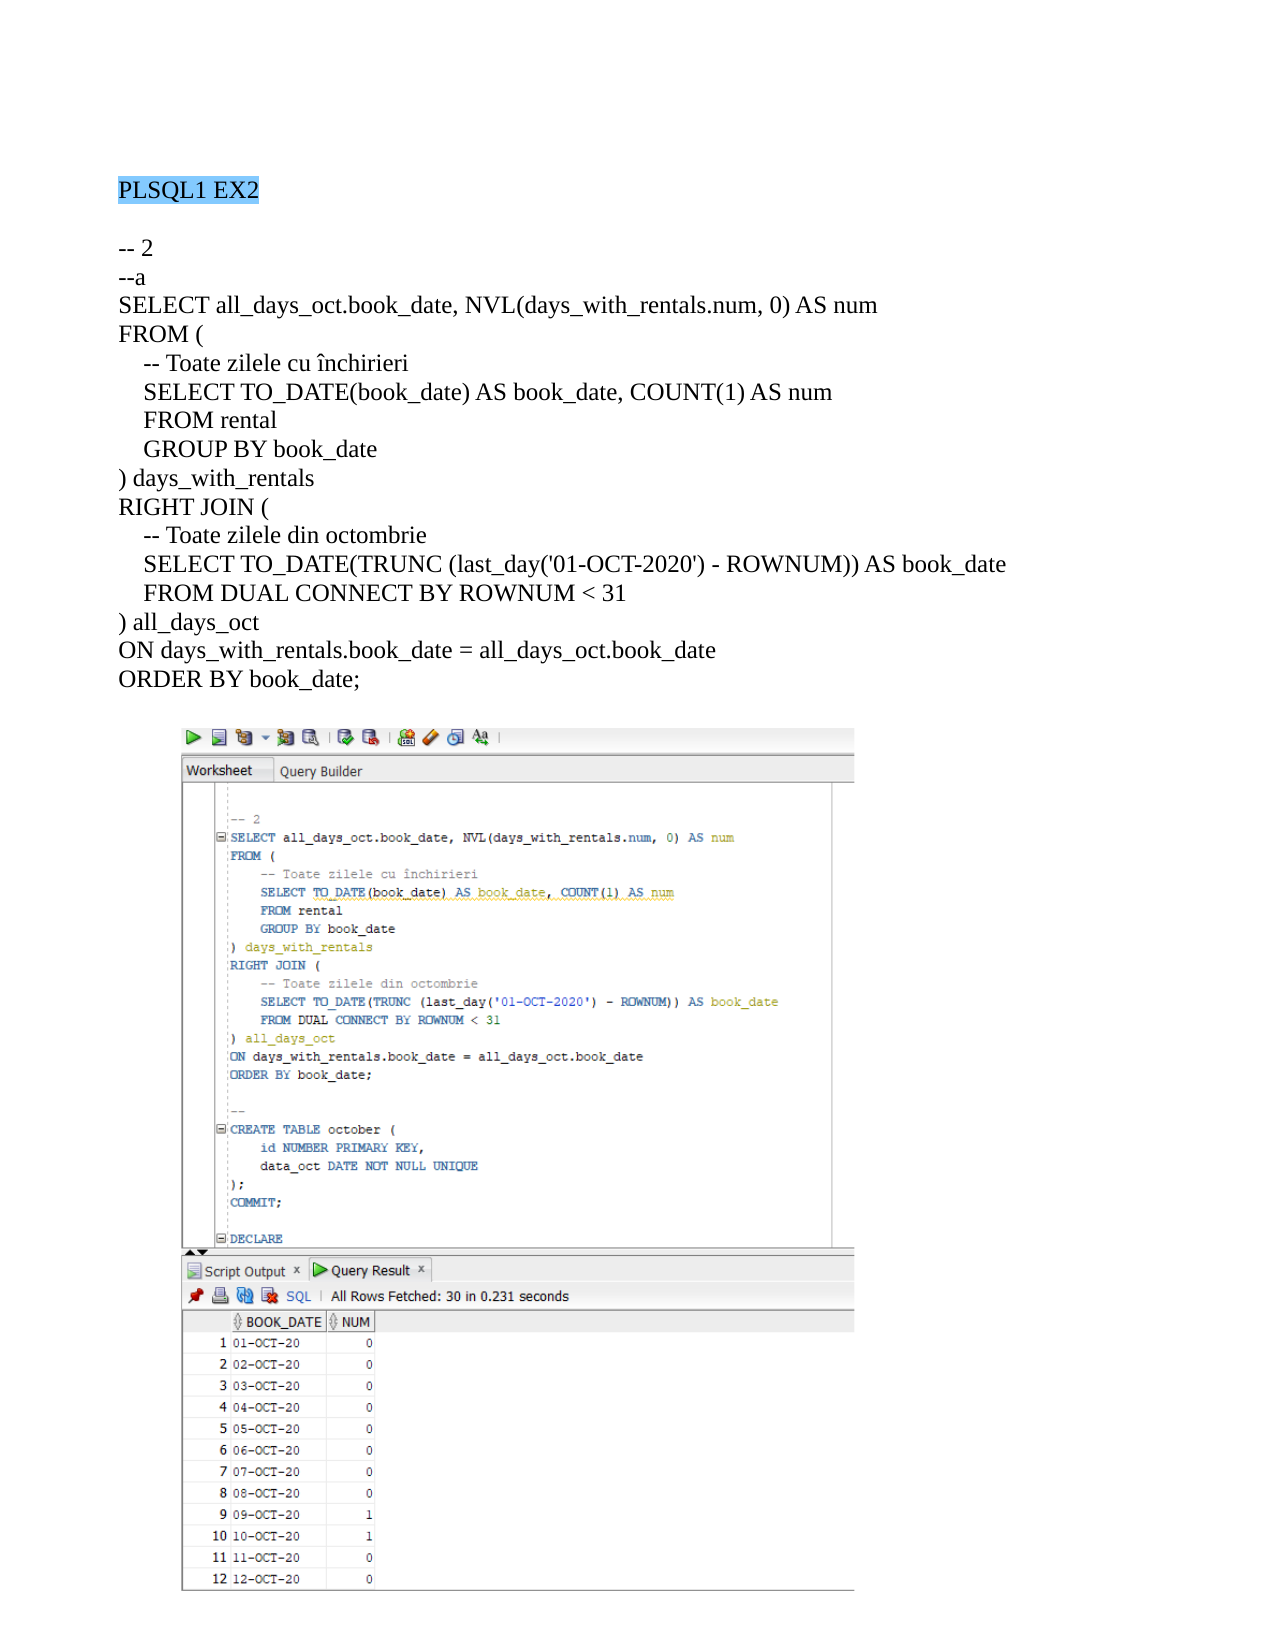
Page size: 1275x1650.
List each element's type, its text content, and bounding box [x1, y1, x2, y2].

text FROM DUAL CONNECT BY ROWNUM < 31 [118, 578, 1157, 607]
text -- 2 [118, 233, 1157, 262]
text -- Toate zilele din octombrie [118, 521, 1157, 549]
text ORDER BY book_date; [118, 664, 1157, 693]
text ON days_with_rentals.book_date = all_days_oct.book_date [118, 636, 1157, 664]
text ) days_with_rentals [118, 463, 1157, 492]
text SELECT all_days_oct.book_date, NVL(days_with_rentals.num, 0) AS num [118, 291, 1157, 319]
text GROUP BY book_date [118, 434, 1157, 463]
text -- Toate zilele cu închirieri [118, 348, 1157, 377]
text RIGHT JOIN ( [118, 492, 1157, 521]
text SELECT TO_DATE(TRUNC (last_day('01-OCT-2020') - ROWNUM)) AS book_date [118, 549, 1157, 578]
text FROM ( [118, 319, 1157, 348]
text SELECT TO_DATE(book_date) AS book_date, COUNT(1) AS num [118, 377, 1157, 406]
text FROM rental [118, 406, 1157, 434]
text --a [118, 262, 1157, 291]
text PLSQL1 EX2 [118, 176, 1157, 204]
text ) all_days_oct [118, 607, 1157, 636]
